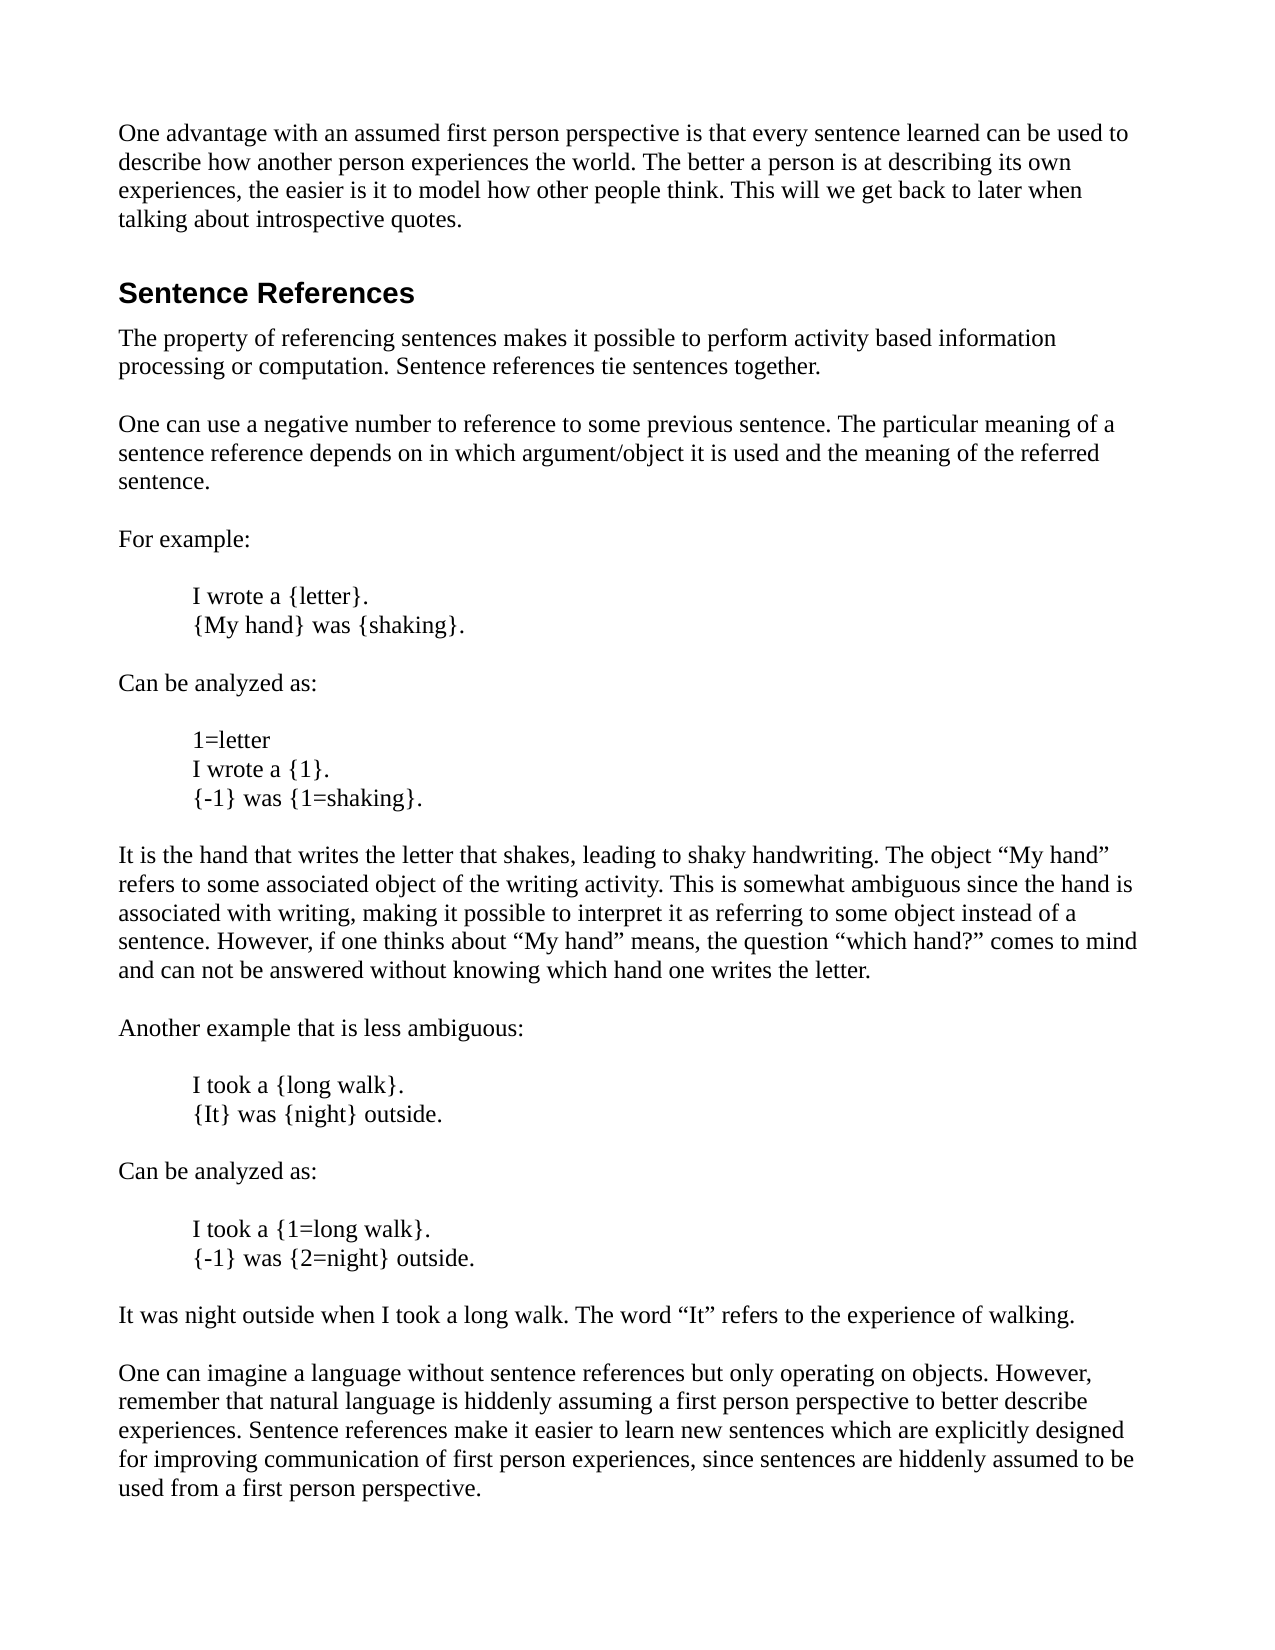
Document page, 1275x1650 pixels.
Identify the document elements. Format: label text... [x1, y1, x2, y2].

subtitle Sentence References [118, 276, 1157, 310]
text It was night outside when I took a long walk. The word “It” refers to the experience of walking. [118, 1300, 1157, 1329]
text Can be analyzed as: [118, 1156, 1157, 1185]
text Can be analyzed as: [118, 668, 1157, 696]
text For example: [118, 524, 1157, 553]
text I wrote a {1}. [118, 754, 1157, 783]
text {-1} was {2=night} outside. [118, 1243, 1157, 1271]
text 1=letter [118, 725, 1157, 754]
text I took a {1=long walk}. [118, 1214, 1157, 1243]
text The property of referencing sentences makes it possible to perform activity based information processing or computation. Sentence references tie sentences together. [118, 323, 1157, 380]
text One can use a negative number to reference to some previous sentence. The particular meaning of a sentence reference depends on in which argument/object it is used and the meaning of the referred sentence. [118, 409, 1157, 495]
text I wrote a {letter}. [118, 581, 1157, 610]
text It is the hand that writes the letter that shakes, leading to shaky handwriting. The object “My hand” refers to some associated object of the writing activity. This is somewhat ambiguous since the hand is associated with writing, making it possible to interpret it as referring to some object instead of a sentence. However, if one thinks about “My hand” means, the question “which hand?” comes to mind and can not be answered without knowing which hand one writes the letter. [118, 840, 1157, 984]
text {-1} was {1=shaking}. [118, 783, 1157, 811]
text Another example that is less ambiguous: [118, 1013, 1157, 1041]
text {My hand} was {shaking}. [118, 610, 1157, 639]
text {It} was {night} outside. [118, 1099, 1157, 1128]
text One can imagine a language without sentence references but only operating on objects. However, remember that natural language is hiddenly assuming a first person perspective to better describe experiences. Sentence references make it easier to learn new sentences which are explicitly designed for improving communication of first person experiences, since sentences are hiddenly assumed to be used from a first person perspective. [118, 1358, 1157, 1501]
text One advantage with an assumed first person perspective is that every sentence learned can be used to describe how another person experiences the world. The better a person is at describing its own experiences, the easier is it to model how other people think. This will we get back to later when talking about introspective quotes. [118, 118, 1157, 233]
text I took a {long walk}. [118, 1070, 1157, 1099]
